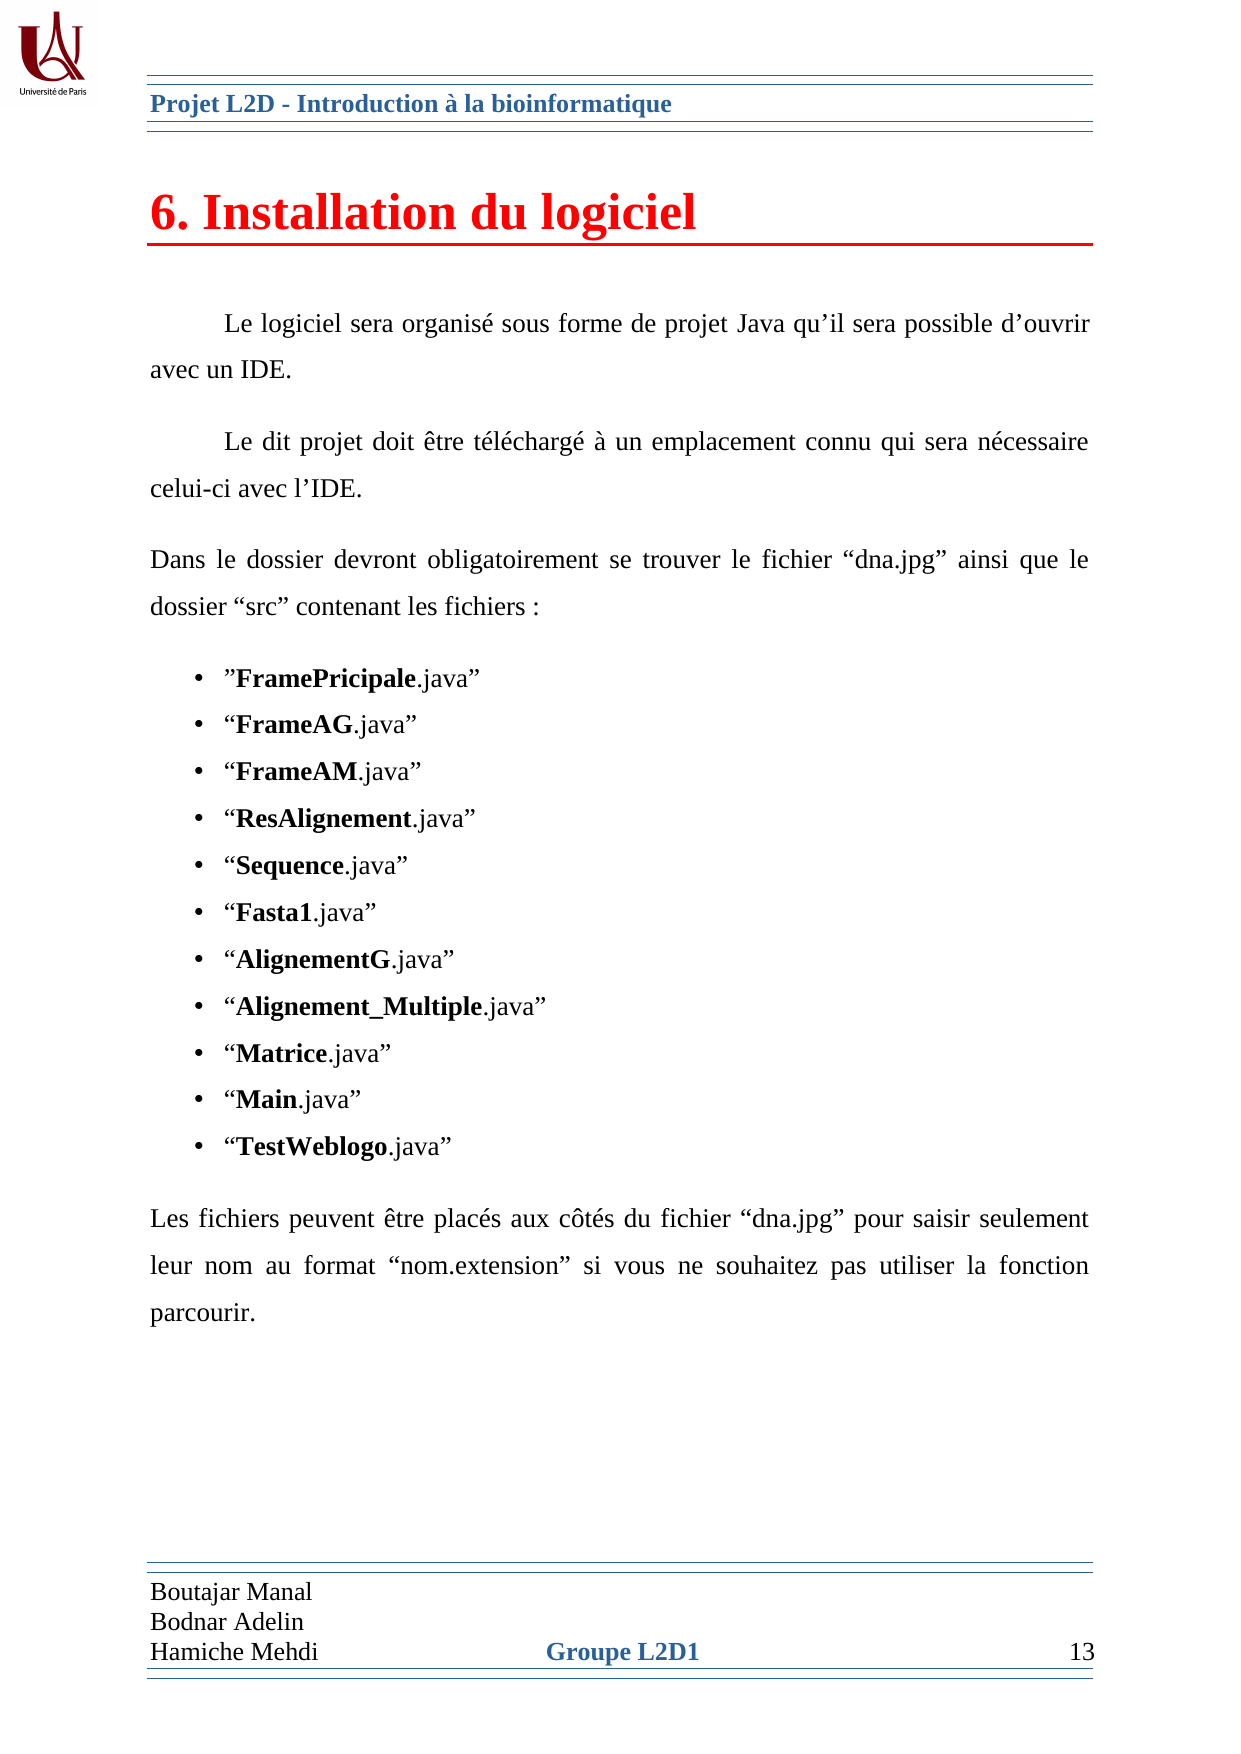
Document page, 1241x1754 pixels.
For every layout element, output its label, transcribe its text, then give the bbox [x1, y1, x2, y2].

picture [0, 0, 101, 107]
list “FrameAM.java” [194, 756, 1090, 787]
list “Alignement_Multiple.java” [194, 990, 1090, 1021]
list ”FramePricipale.java” [194, 662, 1090, 693]
list “FrameAG.java” [194, 709, 1090, 740]
text Les fichiers peuvent être placés aux côtés du fichier “dna.jpg” pour saisir seulement leur nom au format “nom.extension” si vous ne souhaitez pas utiliser la fonction parcourir. [150, 1202, 1090, 1327]
list “Sequence.java” [194, 849, 1090, 881]
text Le dit projet doit être téléchargé à un emplacement connu qui sera nécessaire celui-ci avec l’IDE. [150, 425, 1090, 503]
text Dans le dossier devront obligatoirement se trouver le fichier “dna.jpg” ainsi que le dossier “src” contenant les fichiers : [150, 543, 1090, 621]
list “Main.java” [194, 1084, 1090, 1115]
list “AlignementG.java” [194, 943, 1090, 974]
list “ResAlignement.java” [194, 802, 1090, 834]
list “Fasta1.java” [194, 896, 1090, 927]
list “TestWeblogo.java” [194, 1131, 1090, 1162]
list “Matrice.java” [194, 1037, 1090, 1068]
subtitle 6. Installation du logiciel [147, 178, 1093, 243]
text Le logiciel sera organisé sous forme de projet Java qu’il sera possible d’ouvrir avec un IDE. [150, 307, 1090, 384]
